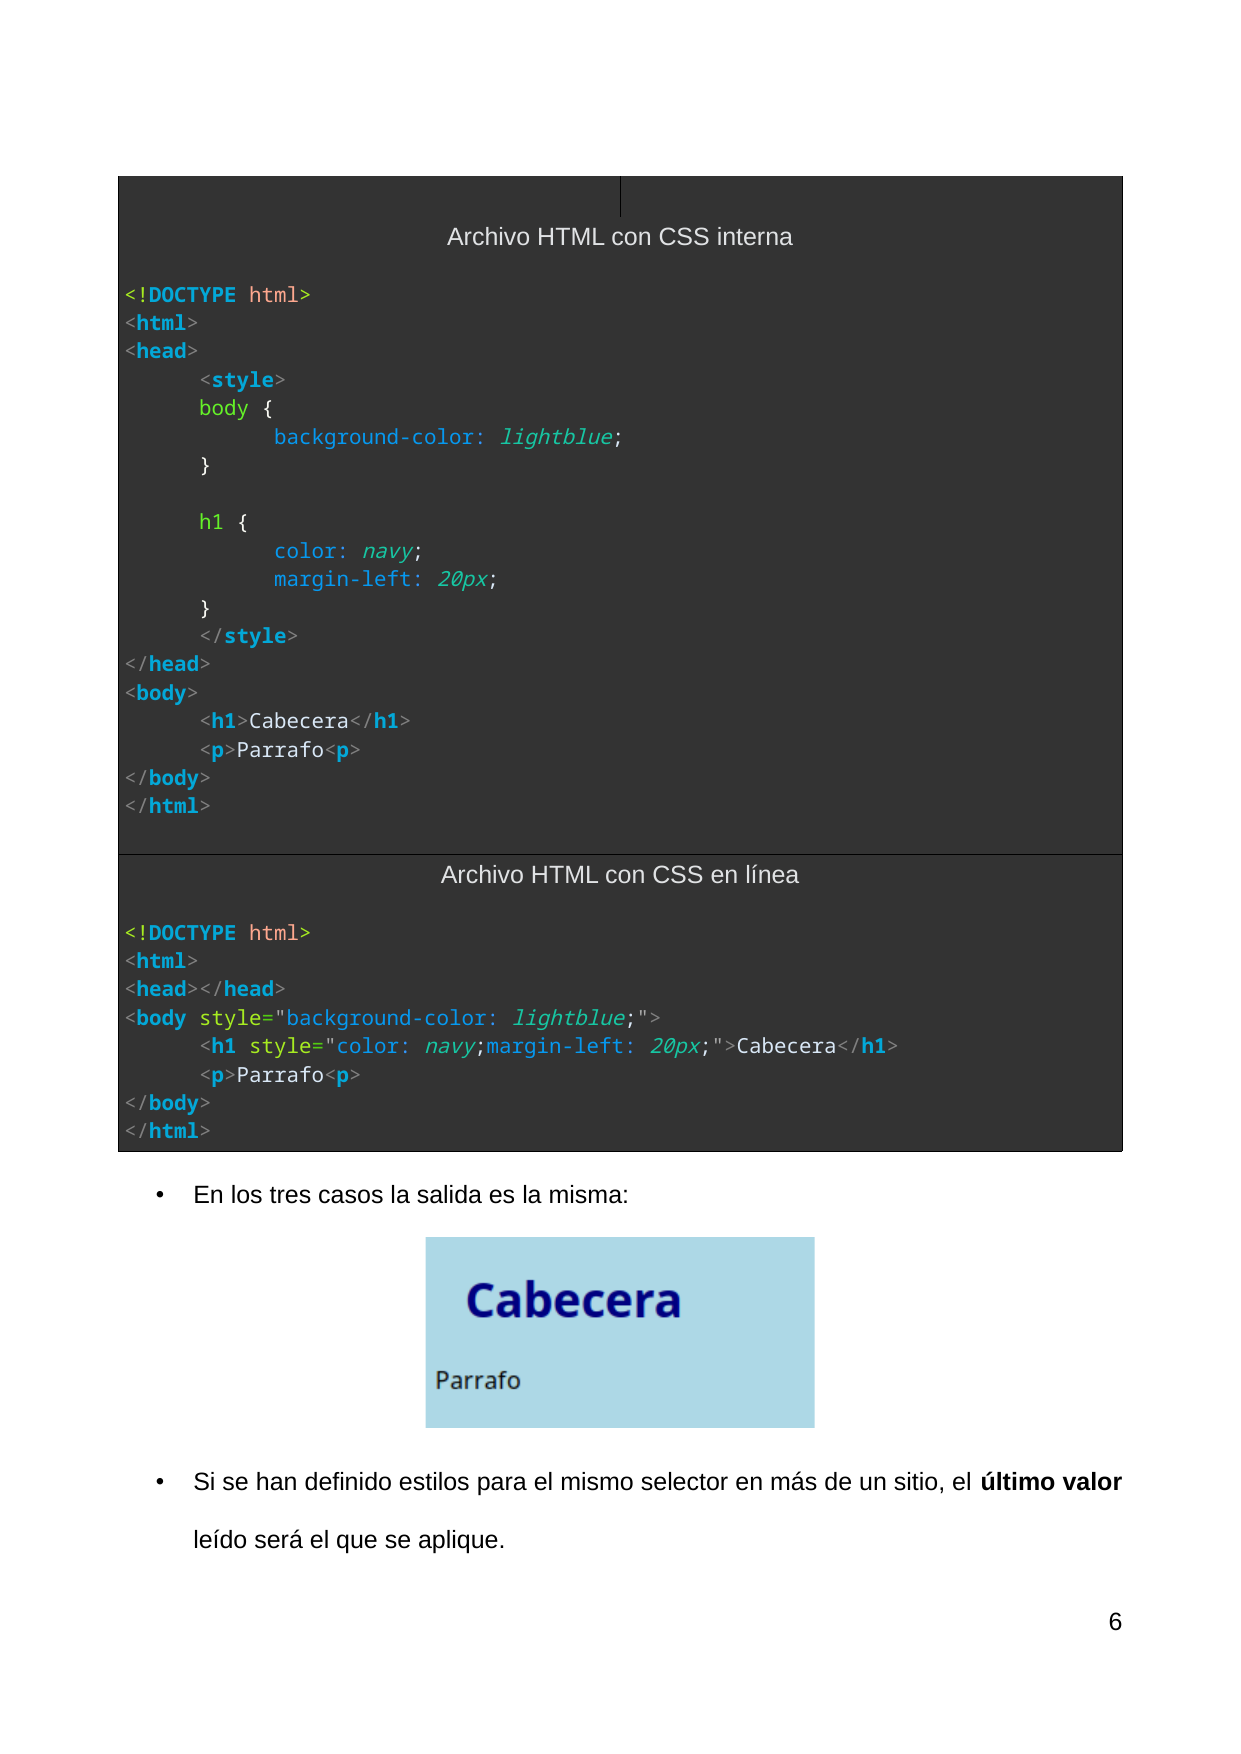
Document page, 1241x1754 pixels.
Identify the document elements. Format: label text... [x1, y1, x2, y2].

table_cell Archivo HTML con CSS en línea <!DOCTYPE html> <html> <head></head> <body style="background-color: lightblue;"> <h1 style="color: navy;margin-left: 20px;">Cabecera</h1> <p>Parrafo<p> </body> </html> [119, 855, 1122, 1151]
table_cell [119, 176, 620, 217]
picture [425, 1237, 815, 1428]
table_cell [621, 176, 1122, 217]
list Si se han definido estilos para el mismo selector en más de un sitio, el último valor leído será el que se aplique. [156, 1467, 1122, 1554]
list En los tres casos la salida es la misma: [156, 1180, 1122, 1208]
table_cell Archivo HTML con CSS interna <!DOCTYPE html> <html> <head> <style> body { background-color: lightblue; } h1 { color: navy; margin-left: 20px; } </style> </head> <body> <h1>Cabecera</h1> <p>Parrafo<p> </body> </html> [119, 217, 1122, 854]
